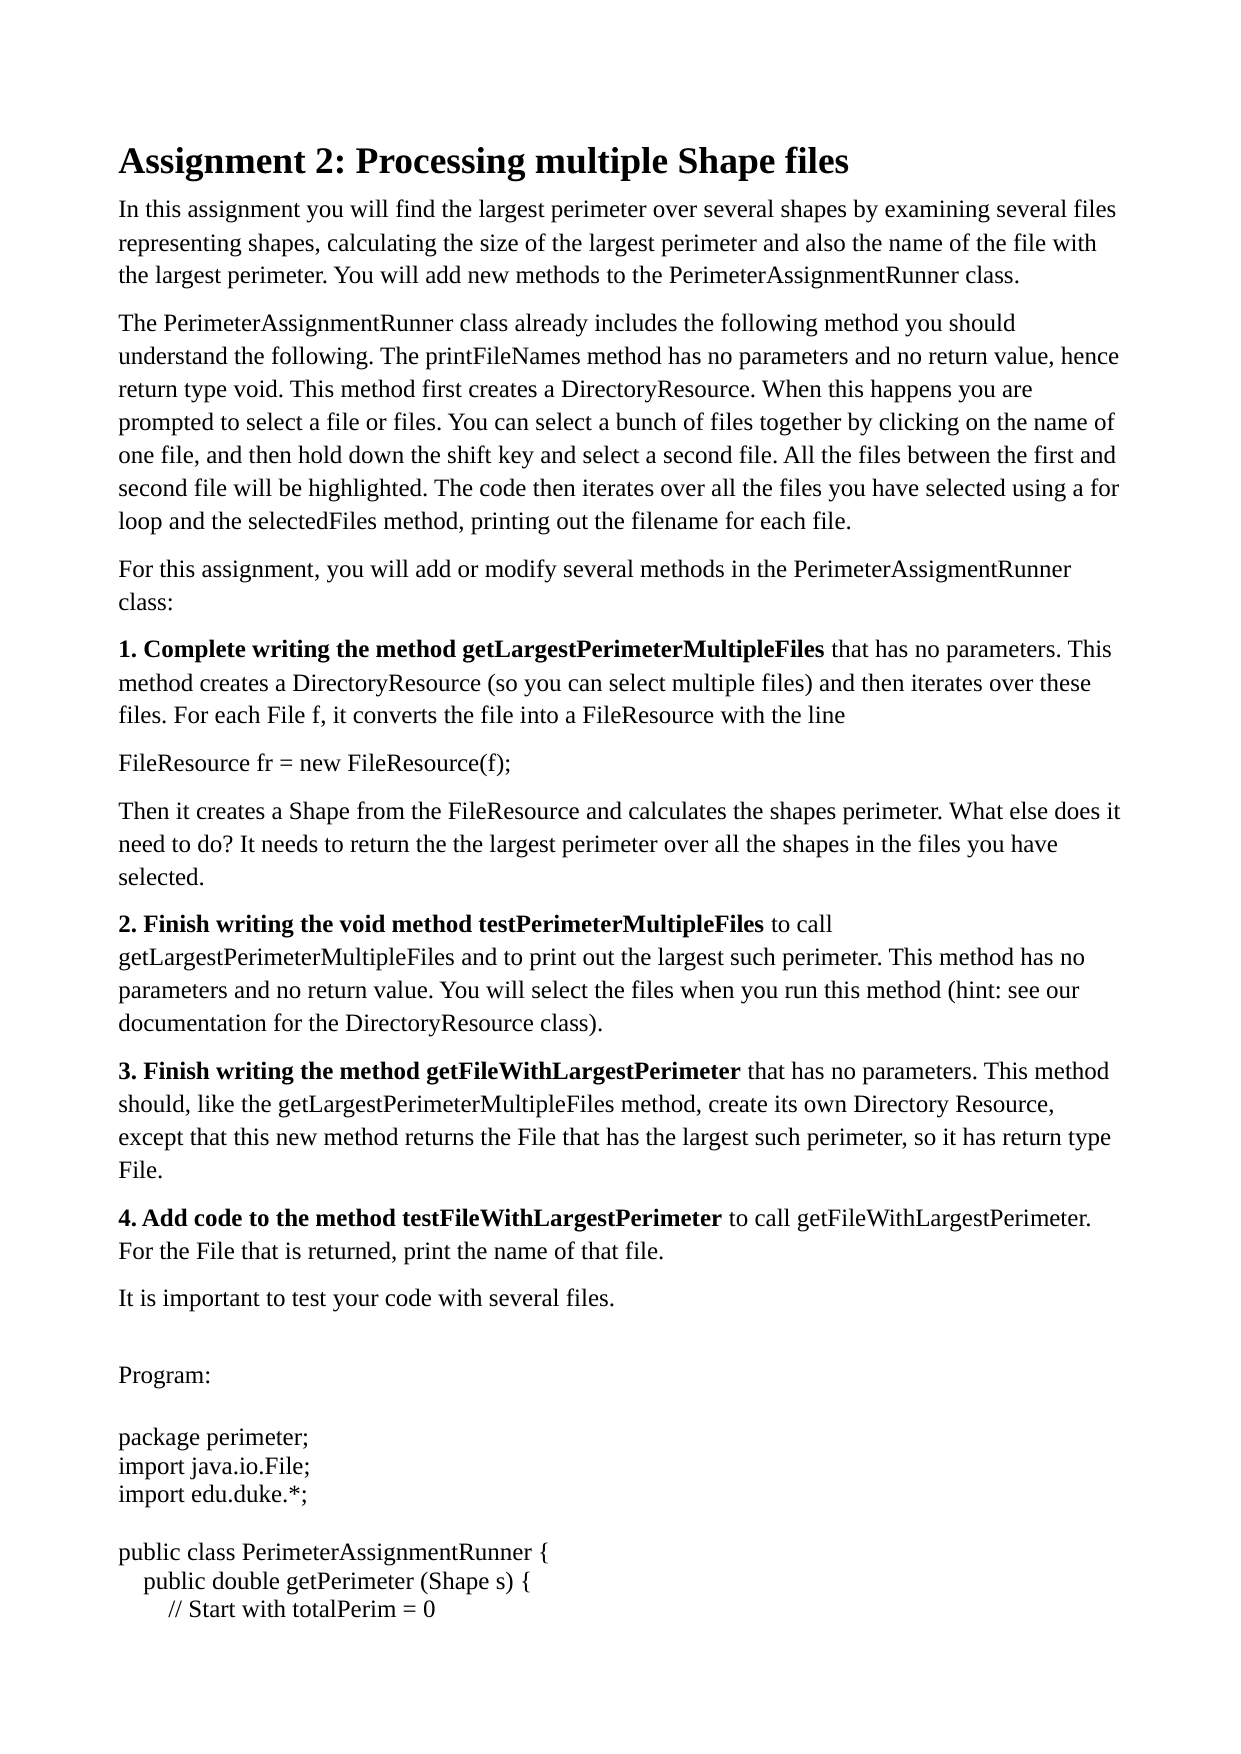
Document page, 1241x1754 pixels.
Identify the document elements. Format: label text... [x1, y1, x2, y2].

text FileResource fr = new FileResource(f); [118, 748, 1122, 777]
text package perimeter; [118, 1422, 1122, 1451]
text public class PerimeterAssignmentRunner { [118, 1537, 1122, 1566]
text public double getPerimeter (Shape s) { [118, 1566, 1122, 1594]
text 1. Complete writing the method getLargestPerimeterMultipleFiles that has no parameters. This method creates a DirectoryResource (so you can select multiple files) and then iterates over these files. For each File f, it converts the file into a FileResource with the line [118, 634, 1122, 729]
subtitle Assignment 2: Processing multiple Shape files [118, 139, 1122, 182]
text // Start with totalPerim = 0 [118, 1594, 1122, 1623]
text Then it creates a Shape from the FileResource and calculates the shapes perimeter. What else does it need to do? It needs to return the the largest perimeter over all the shapes in the files you have selected. [118, 796, 1122, 891]
text 4. Add code to the method testFileWithLargestPerimeter to call getFileWithLargestPerimeter. For the File that is returned, print the name of that file. [118, 1203, 1122, 1264]
text import java.io.File; [118, 1451, 1122, 1479]
text For this assignment, you will add or modify several methods in the PerimeterAssigmentRunner class: [118, 554, 1122, 616]
text It is important to test your code with several files. [118, 1283, 1122, 1312]
text The PerimeterAssignmentRunner class already includes the following method you should understand the following. The printFileNames method has no parameters and no return value, hence return type void. This method first creates a DirectoryResource. When this happens you are prompted to select a file or files. You can select a bunch of files together by clicking on the name of one file, and then hold down the shift key and select a second file. All the files between the first and second file will be highlighted. The code then iterates over all the files you have selected using a for loop and the selectedFiles method, printing out the filename for each file. [118, 308, 1122, 535]
text import edu.duke.*; [118, 1479, 1122, 1508]
text 3. Finish writing the method getFileWithLargestPerimeter that has no parameters. This method should, like the getLargestPerimeterMultipleFiles method, create its own Directory Resource, except that this new method returns the File that has the largest such perimeter, so it has return type File. [118, 1056, 1122, 1184]
text In this assignment you will find the largest perimeter over several shapes by examining several files representing shapes, calculating the size of the largest perimeter and also the name of the file with the largest perimeter. You will add new methods to the PerimeterAssignmentRunner class. [118, 194, 1122, 289]
text Program: [118, 1360, 1122, 1388]
text 2. Finish writing the void method testPerimeterMultipleFiles to call getLargestPerimeterMultipleFiles and to print out the largest such perimeter. This method has no parameters and no return value. You will select the files when you run this method (hint: see our documentation for the DirectoryResource class). [118, 909, 1122, 1037]
